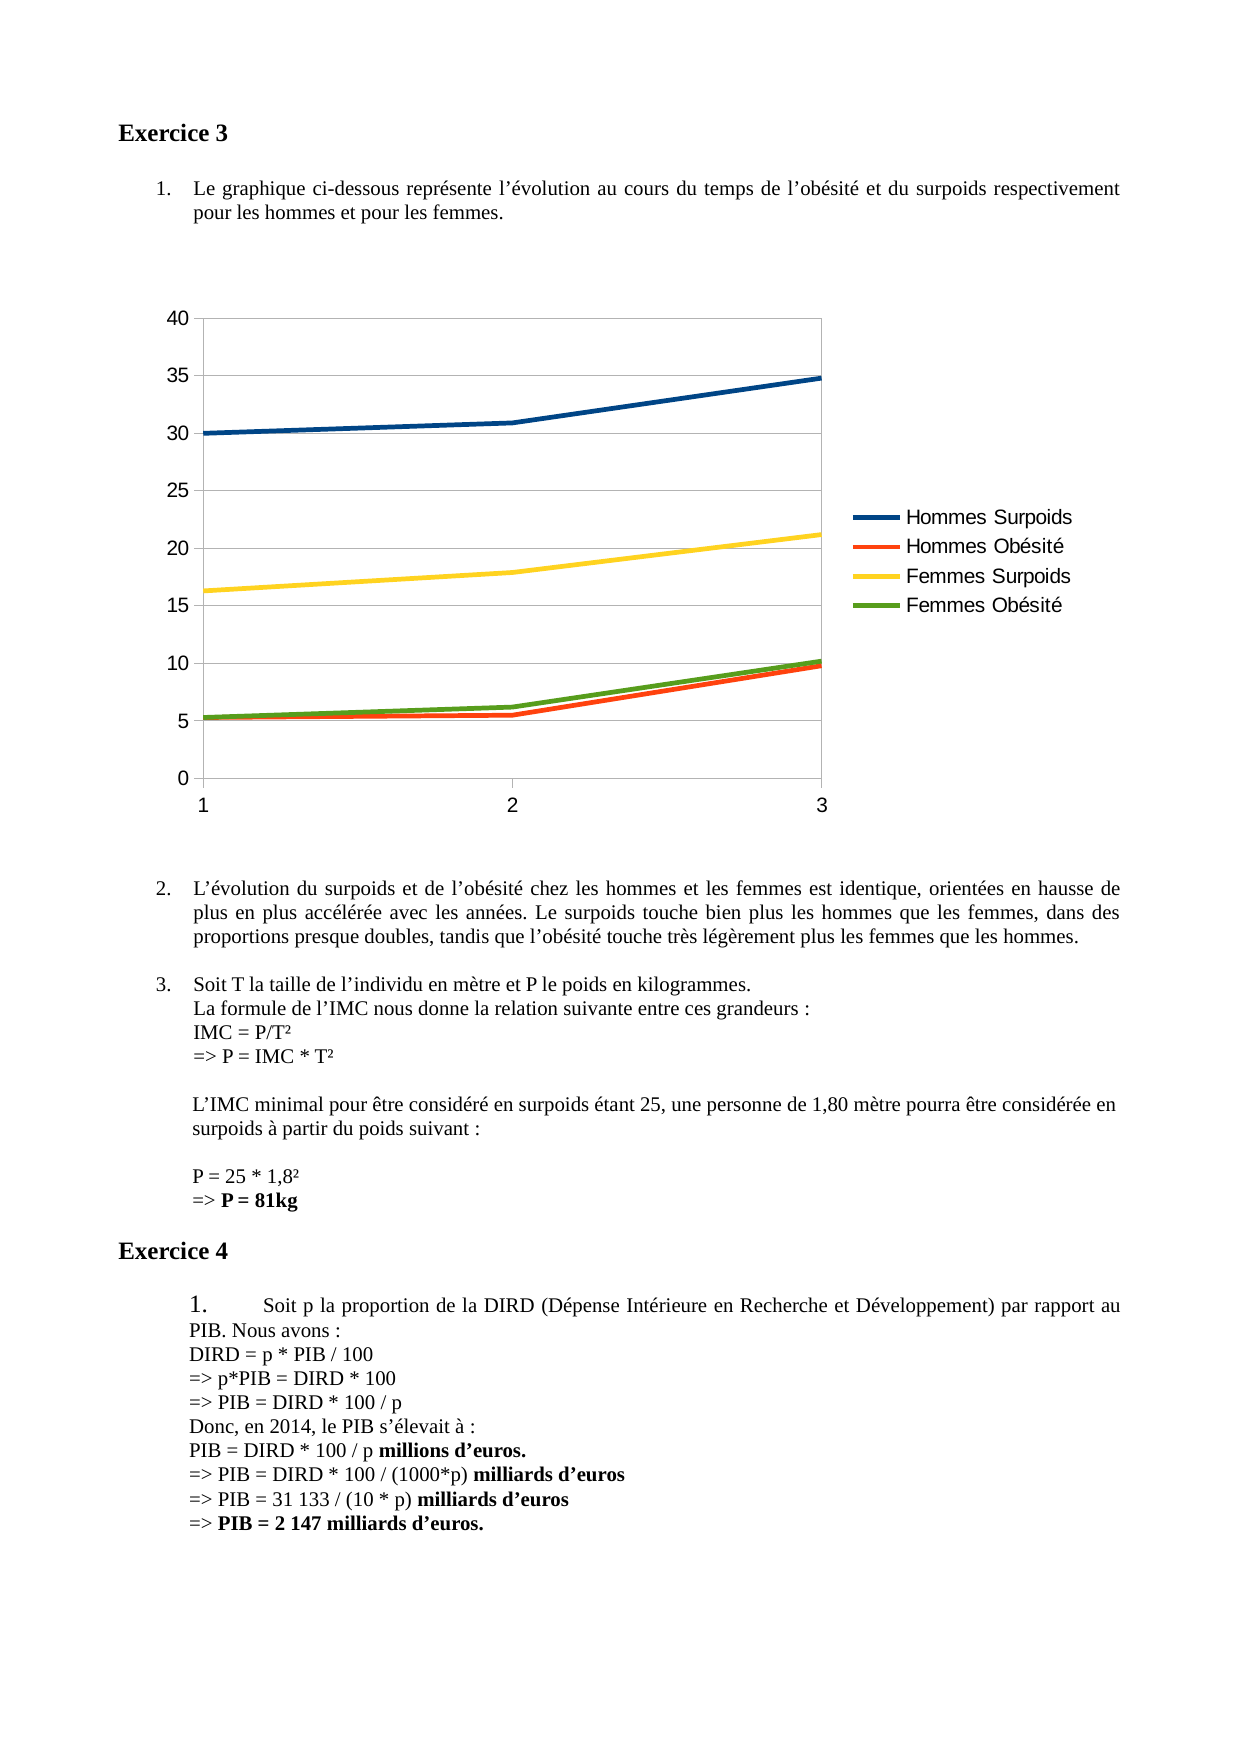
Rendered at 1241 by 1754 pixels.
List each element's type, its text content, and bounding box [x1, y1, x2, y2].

text => PIB = DIRD * 100 / (1000*p) milliards d’euros [189, 1462, 1122, 1486]
list IMC = P/T² [156, 1020, 1122, 1044]
text Exercice 3 [118, 118, 1122, 147]
text => PIB = DIRD * 100 / p [189, 1390, 1122, 1414]
text => PIB = 2 147 milliards d’euros. [189, 1511, 1122, 1534]
list La formule de l’IMC nous donne la relation suivante entre ces grandeurs : [156, 996, 1122, 1020]
text L’IMC minimal pour être considéré en surpoids étant 25, une personne de 1,80 mètre pourra être considérée en surpoids à partir du poids suivant : [118, 1092, 1122, 1140]
text PIB = DIRD * 100 / p millions d’euros. [189, 1438, 1122, 1462]
list Le graphique ci-dessous représente l’évolution au cours du temps de l’obésité et du surpoids respectivement pour les hommes et pour les femmes. [156, 176, 1122, 224]
text P = 25 * 1,8² [118, 1164, 1122, 1188]
text DIRD = p * PIB / 100 [189, 1342, 1122, 1366]
text => PIB = 31 133 / (10 * p) milliards d’euros [189, 1486, 1122, 1511]
text Exercice 4 [118, 1236, 1122, 1265]
text Donc, en 2014, le PIB s’élevait à : [189, 1414, 1122, 1438]
list Soit T la taille de l’individu en mètre et P le poids en kilogrammes. [156, 972, 1122, 996]
list => P = IMC * T² [156, 1044, 1122, 1068]
text => P = 81kg [118, 1188, 1122, 1212]
text => p*PIB = DIRD * 100 [189, 1366, 1122, 1390]
list L’évolution du surpoids et de l’obésité chez les hommes et les femmes est identique, orientées en hausse de plus en plus accélérée avec les années. Le surpoids touche bien plus les hommes que les femmes, dans des proportions presque doubles, tandis que l’obésité touche très légèrement plus les femmes que les hommes. [156, 876, 1122, 948]
list Soit p la proportion de la DIRD (Dépense Intérieure en Recherche et Développement) par rapport au PIB. Nous avons : [189, 1289, 1122, 1342]
